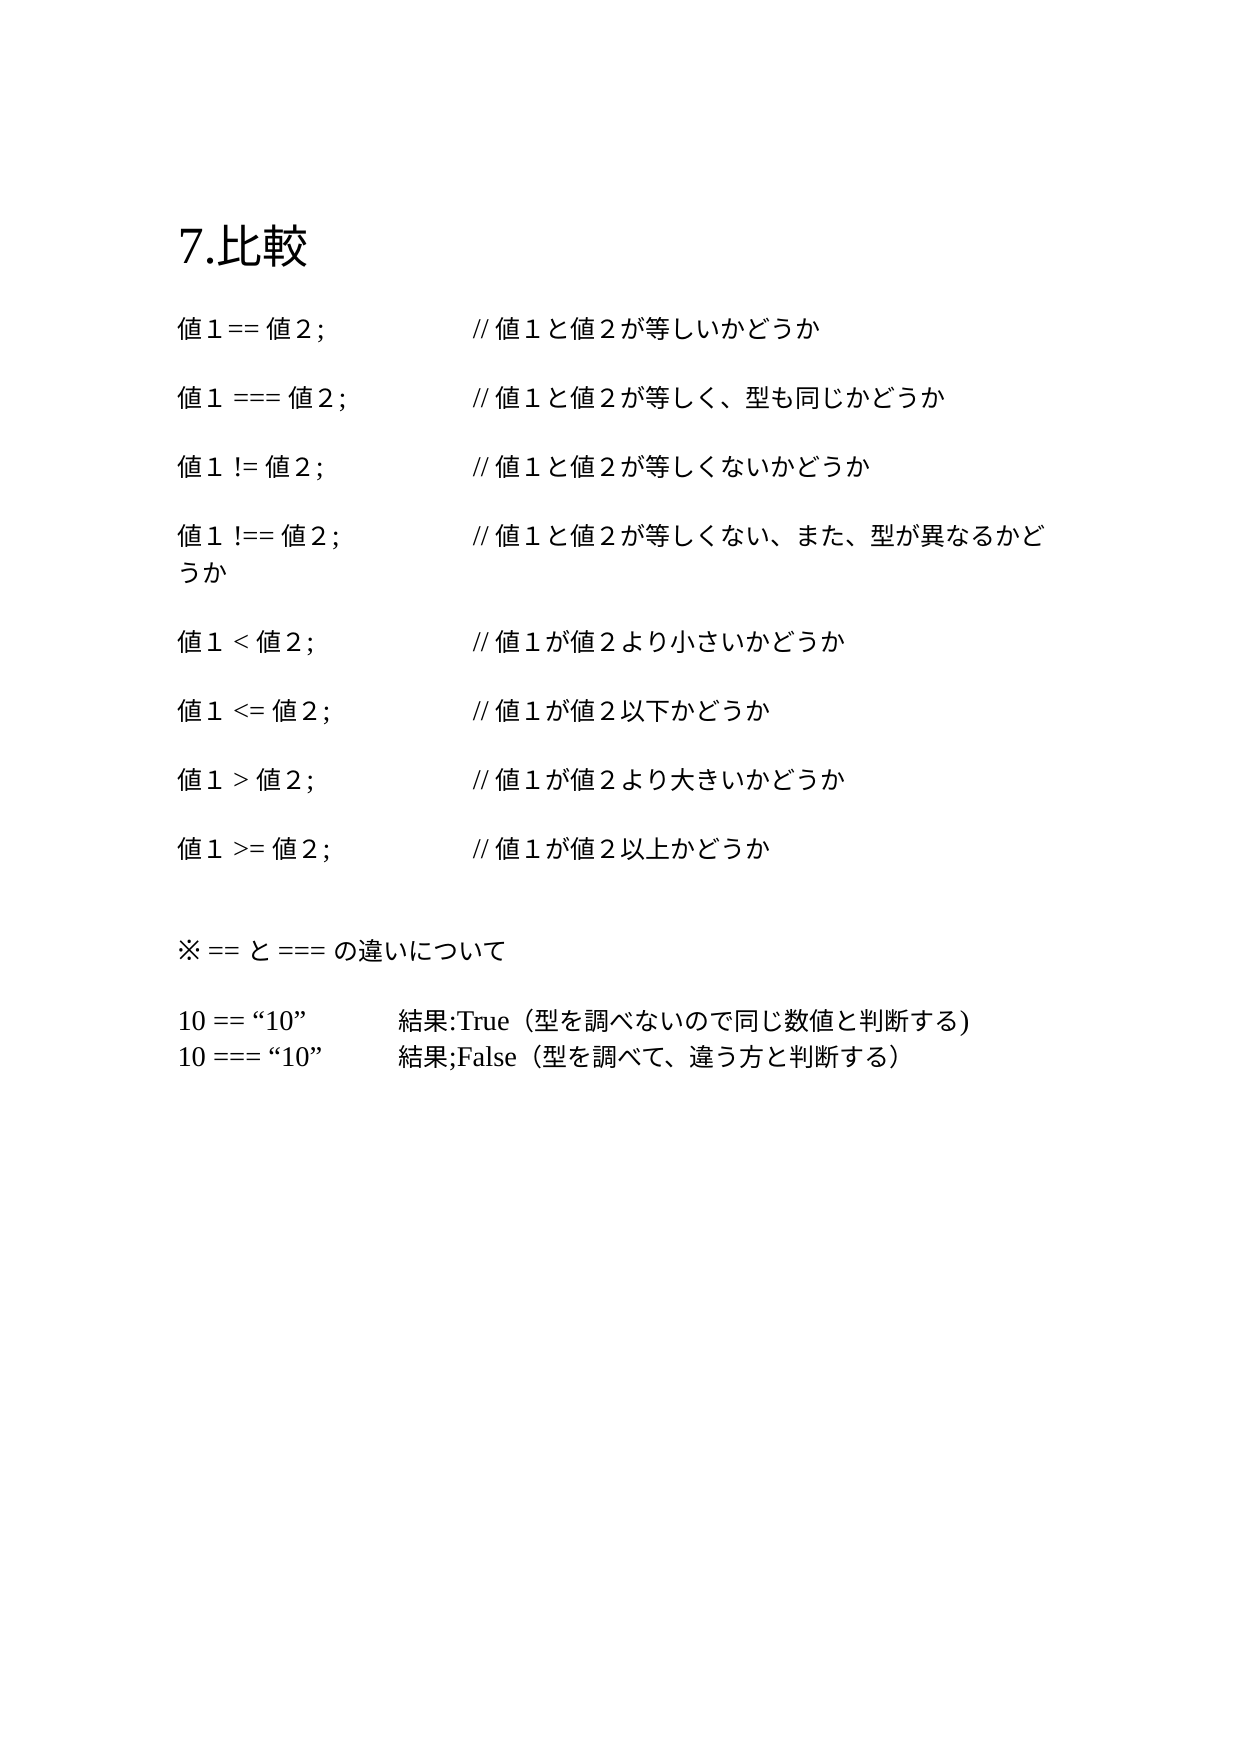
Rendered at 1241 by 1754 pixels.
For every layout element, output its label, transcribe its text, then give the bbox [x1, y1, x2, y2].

text 値１ !== 値２; // 値１と値２が等しくない、また、型が異なるかどうか [177, 517, 1063, 589]
text 値１ === 値２; // 値１と値２が等しく、型も同じかどうか [177, 378, 1063, 415]
text 値１ < 値２; // 値１が値２より小さいかどうか [177, 622, 1063, 658]
text 値１ >= 値２; // 値１が値２以上かどうか [177, 830, 1063, 866]
text 10 === “10” 結果;False（型を調べて、違う方と判断する） [177, 1037, 1063, 1073]
text 値１ <= 値２; // 値１が値２以下かどうか [177, 691, 1063, 728]
text ※ == と === の違いについて [177, 932, 1063, 968]
text 10 == “10” 結果:True（型を調べないので同じ数値と判断する) [177, 1001, 1063, 1037]
text 値１== 値２; // 値１と値２が等しいかどうか [177, 309, 1063, 346]
text 7.比較 [177, 210, 1063, 276]
text 値１ > 値２; // 値１が値２より大きいかどうか [177, 761, 1063, 797]
text 値１ != 値２; // 値１と値２が等しくないかどうか [177, 448, 1063, 484]
